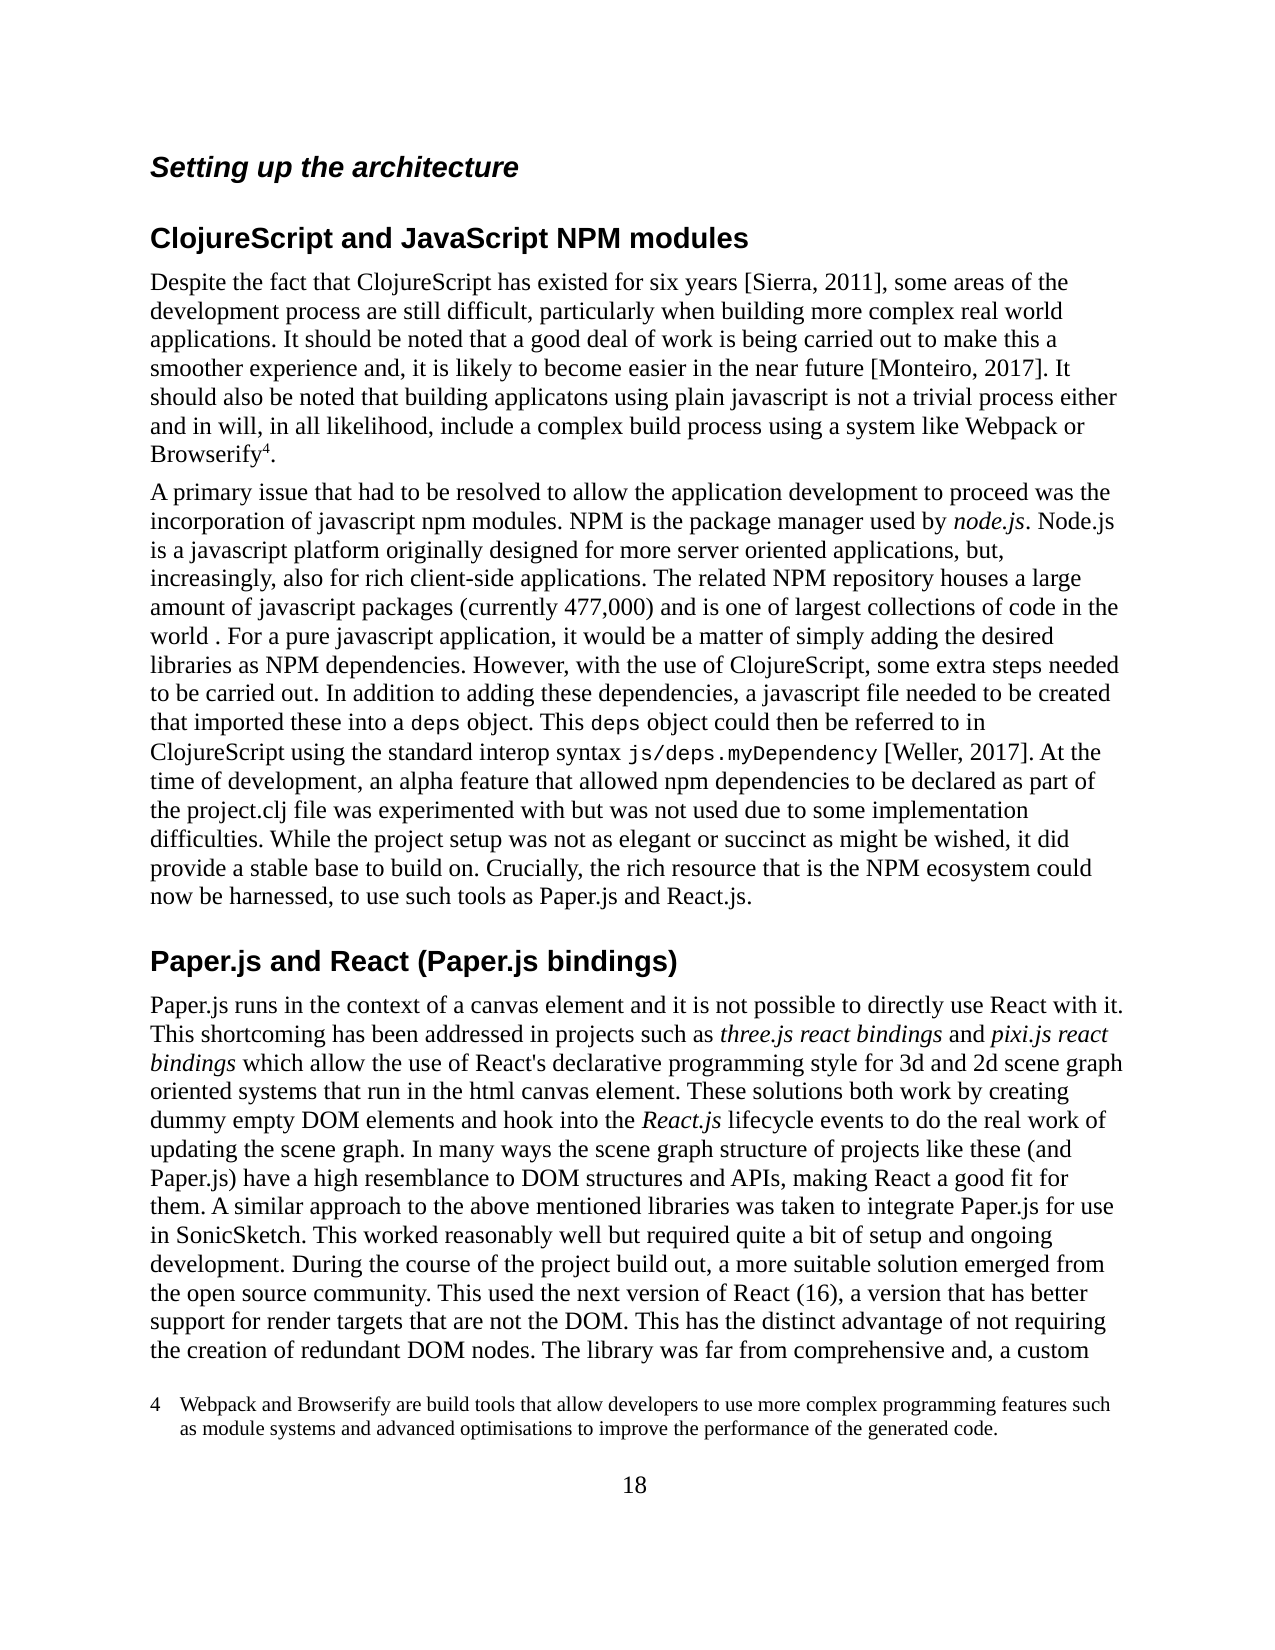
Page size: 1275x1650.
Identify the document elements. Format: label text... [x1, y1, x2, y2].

subtitle Setting up the architecture [150, 150, 1125, 183]
text A primary issue that had to be resolved to allow the application development to proceed was the incorporation of javascript npm modules. NPM is the package manager used by node.js. Node.js is a javascript platform originally designed for more server oriented applications, but, increasingly, also for rich client-side applications. The related NPM repository houses a large amount of javascript packages (currently 477,000) and is one of largest collections of code in the world . For a pure javascript application, it would be a matter of simply adding the desired libraries as NPM dependencies. However, with the use of ClojureScript, some extra steps needed to be carried out. In addition to adding these dependencies, a javascript file needed to be created that imported these into a deps object. This deps object could then be referred to in ClojureScript using the standard interop syntax js/deps.myDependency [Weller, 2017]. At the time of development, an alpha feature that allowed npm dependencies to be declared as part of the project.clj file was experimented with but was not used due to some implementation difficulties. While the project setup was not as elegant or succinct as might be wished, it did provide a stable base to build on. Crucially, the rich resource that is the NPM ecosystem could now be harnessed, to use such tools as Paper.js and React.js. [150, 477, 1125, 910]
subtitle Paper.js and React (Paper.js bindings) [150, 944, 1125, 978]
text Paper.js runs in the context of a canvas element and it is not possible to directly use React with it. This shortcoming has been addressed in projects such as three.js react bindings and pixi.js react bindings which allow the use of React's declarative programming style for 3d and 2d scene graph oriented systems that run in the html canvas element. These solutions both work by creating dummy empty DOM elements and hook into the React.js lifecycle events to do the real work of updating the scene graph. In many ways the scene graph structure of projects like these (and Paper.js) have a high resemblance to DOM structures and APIs, making React a good fit for them. A similar approach to the above mentioned libraries was taken to integrate Paper.js for use in SonicSketch. This worked reasonably well but required quite a bit of setup and ongoing development. During the course of the project build out, a more suitable solution emerged from the open source community. This used the next version of React (16), a version that has better support for render targets that are not the DOM. This has the distinct advantage of not requiring the creation of redundant DOM nodes. The library was far from comprehensive and, a custom [150, 990, 1125, 1364]
text Despite the fact that ClojureScript has existed for six years [Sierra, 2011], some areas of the development process are still difficult, particularly when building more complex real world applications. It should be noted that a good deal of work is being carried out to make this a smoother experience and, it is likely to become easier in the near future [Monteiro, 2017]. It should also be noted that building applicatons using plain javascript is not a trivial process either and in will, in all likelihood, include a complex build process using a system like Webpack or Browserify. [150, 267, 1125, 468]
subtitle ClojureScript and JavaScript NPM modules [150, 221, 1125, 254]
text Webpack and Browserify are build tools that allow developers to use more complex programming features such as module systems and advanced optimisations to improve the performance of the generated code. [150, 1392, 1125, 1440]
